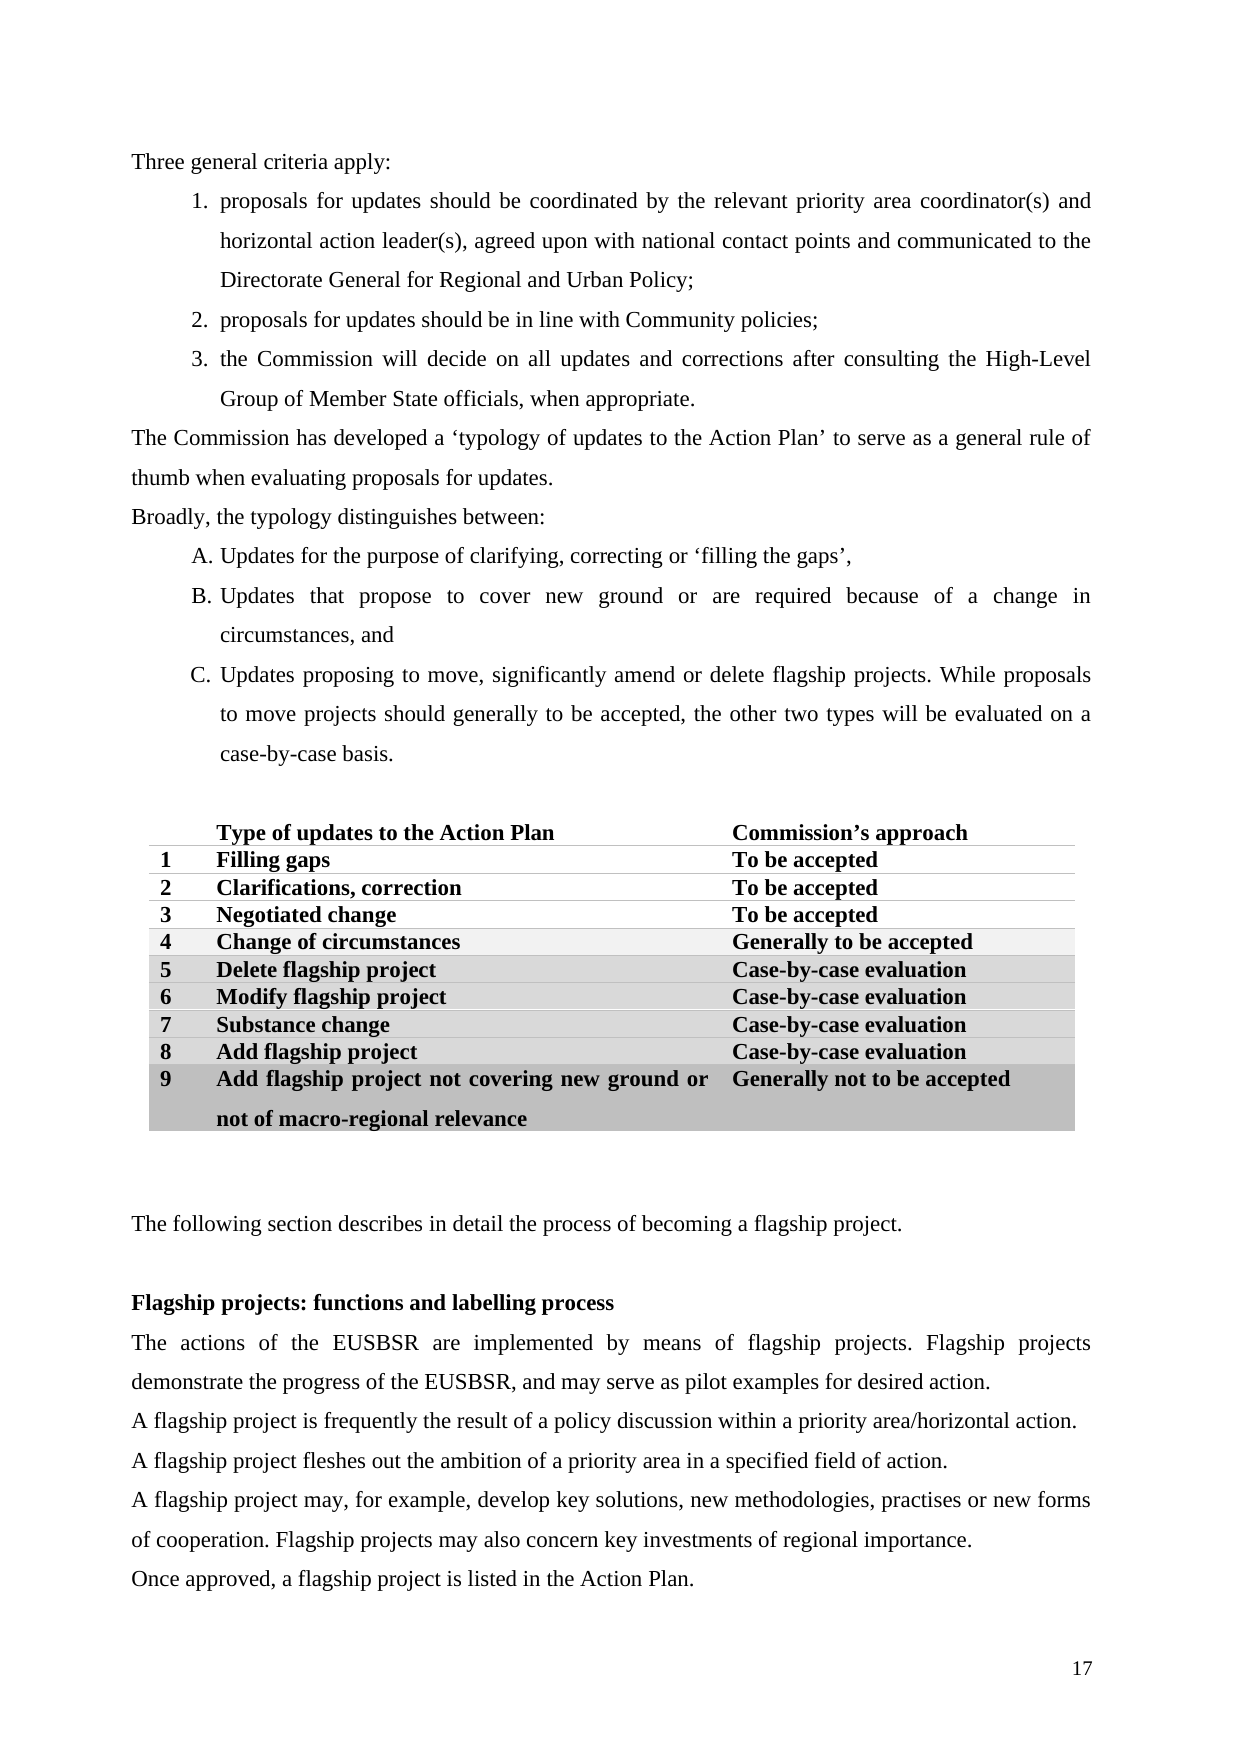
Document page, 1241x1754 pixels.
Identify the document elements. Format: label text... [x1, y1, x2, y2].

text The following section describes in detail the process of becoming a flagship project. [131, 1210, 1092, 1237]
text A flagship project may, for example, develop key solutions, new methodologies, practises or new forms of cooperation. Flagship projects may also concern key investments of regional importance. [131, 1487, 1092, 1552]
table_cell Filling gaps [205, 846, 721, 873]
table_cell 3 [149, 901, 205, 927]
table_cell Negotiated change [205, 901, 721, 927]
list the Commission will decide on all updates and corrections after consulting the High-Level Group of Member State officials, when appropriate. [191, 345, 1092, 411]
table_cell Case-by-case evaluation [721, 983, 1075, 1009]
table_header [149, 819, 205, 845]
table_cell 5 [149, 956, 205, 982]
table_cell Delete flagship project [205, 956, 721, 982]
list proposals for updates should be in line with Community policies; [191, 306, 1092, 332]
list Updates proposing to move, significantly amend or delete flagship projects. While proposals to move projects should generally to be accepted, the other two types will be evaluated on a case-by-case basis. [190, 661, 1092, 766]
table_cell 4 [149, 929, 205, 955]
text Once approved, a flagship project is listed in the Action Plan. [131, 1566, 1092, 1592]
table_cell Change of circumstances [205, 929, 721, 955]
table_cell Modify flagship project [205, 983, 721, 1009]
table_cell 9 [149, 1065, 205, 1131]
table_cell Add flagship project [205, 1038, 721, 1064]
table_cell Add flagship project not covering new ground or not of macro-regional relevance [205, 1065, 721, 1131]
table_cell To be accepted [721, 846, 1075, 873]
text The actions of the EUSBSR are implemented by means of flagship projects. Flagship projects demonstrate the progress of the EUSBSR, and may serve as pilot examples for desired action. [131, 1329, 1092, 1394]
table_cell To be accepted [721, 874, 1075, 900]
text A flagship project is frequently the result of a policy discussion within a priority area/horizontal action. [131, 1408, 1092, 1434]
table_cell Case-by-case evaluation [721, 1038, 1075, 1064]
table_cell 2 [149, 874, 205, 900]
table_cell Clarifications, correction [205, 874, 721, 900]
subtitle Flagship projects: functions and labelling process [131, 1289, 1092, 1316]
text A flagship project fleshes out the ambition of a priority area in a specified field of action. [131, 1447, 1092, 1473]
table_header Commission’s approach [721, 819, 1075, 845]
list Updates for the purpose of clarifying, correcting or ‘filling the gaps’, [191, 542, 1092, 569]
table_cell Case-by-case evaluation [721, 956, 1075, 982]
table_cell 7 [149, 1011, 205, 1037]
list Updates that propose to cover new ground or are required because of a change in circumstances, and [191, 582, 1092, 648]
list Broadly, the typology distinguishes between: [131, 503, 1092, 529]
table_cell 1 [149, 846, 205, 873]
table_cell Generally to be accepted [721, 929, 1075, 955]
table_header Type of updates to the Action Plan [205, 819, 721, 845]
table_cell To be accepted [721, 901, 1075, 927]
list proposals for updates should be coordinated by the relevant priority area coordinator(s) and horizontal action leader(s), agreed upon with national contact points and communicated to the Directorate General for Regional and Urban Policy; [191, 187, 1092, 292]
table_cell 6 [149, 983, 205, 1009]
text The Commission has developed a ‘typology of updates to the Action Plan’ to serve as a general rule of thumb when evaluating proposals for updates. [131, 424, 1092, 490]
table_cell Substance change [205, 1011, 721, 1037]
table_cell Case-by-case evaluation [721, 1011, 1075, 1037]
table_cell 8 [149, 1038, 205, 1064]
text Three general criteria apply: [131, 148, 1092, 174]
table_cell Generally not to be accepted [721, 1065, 1075, 1131]
